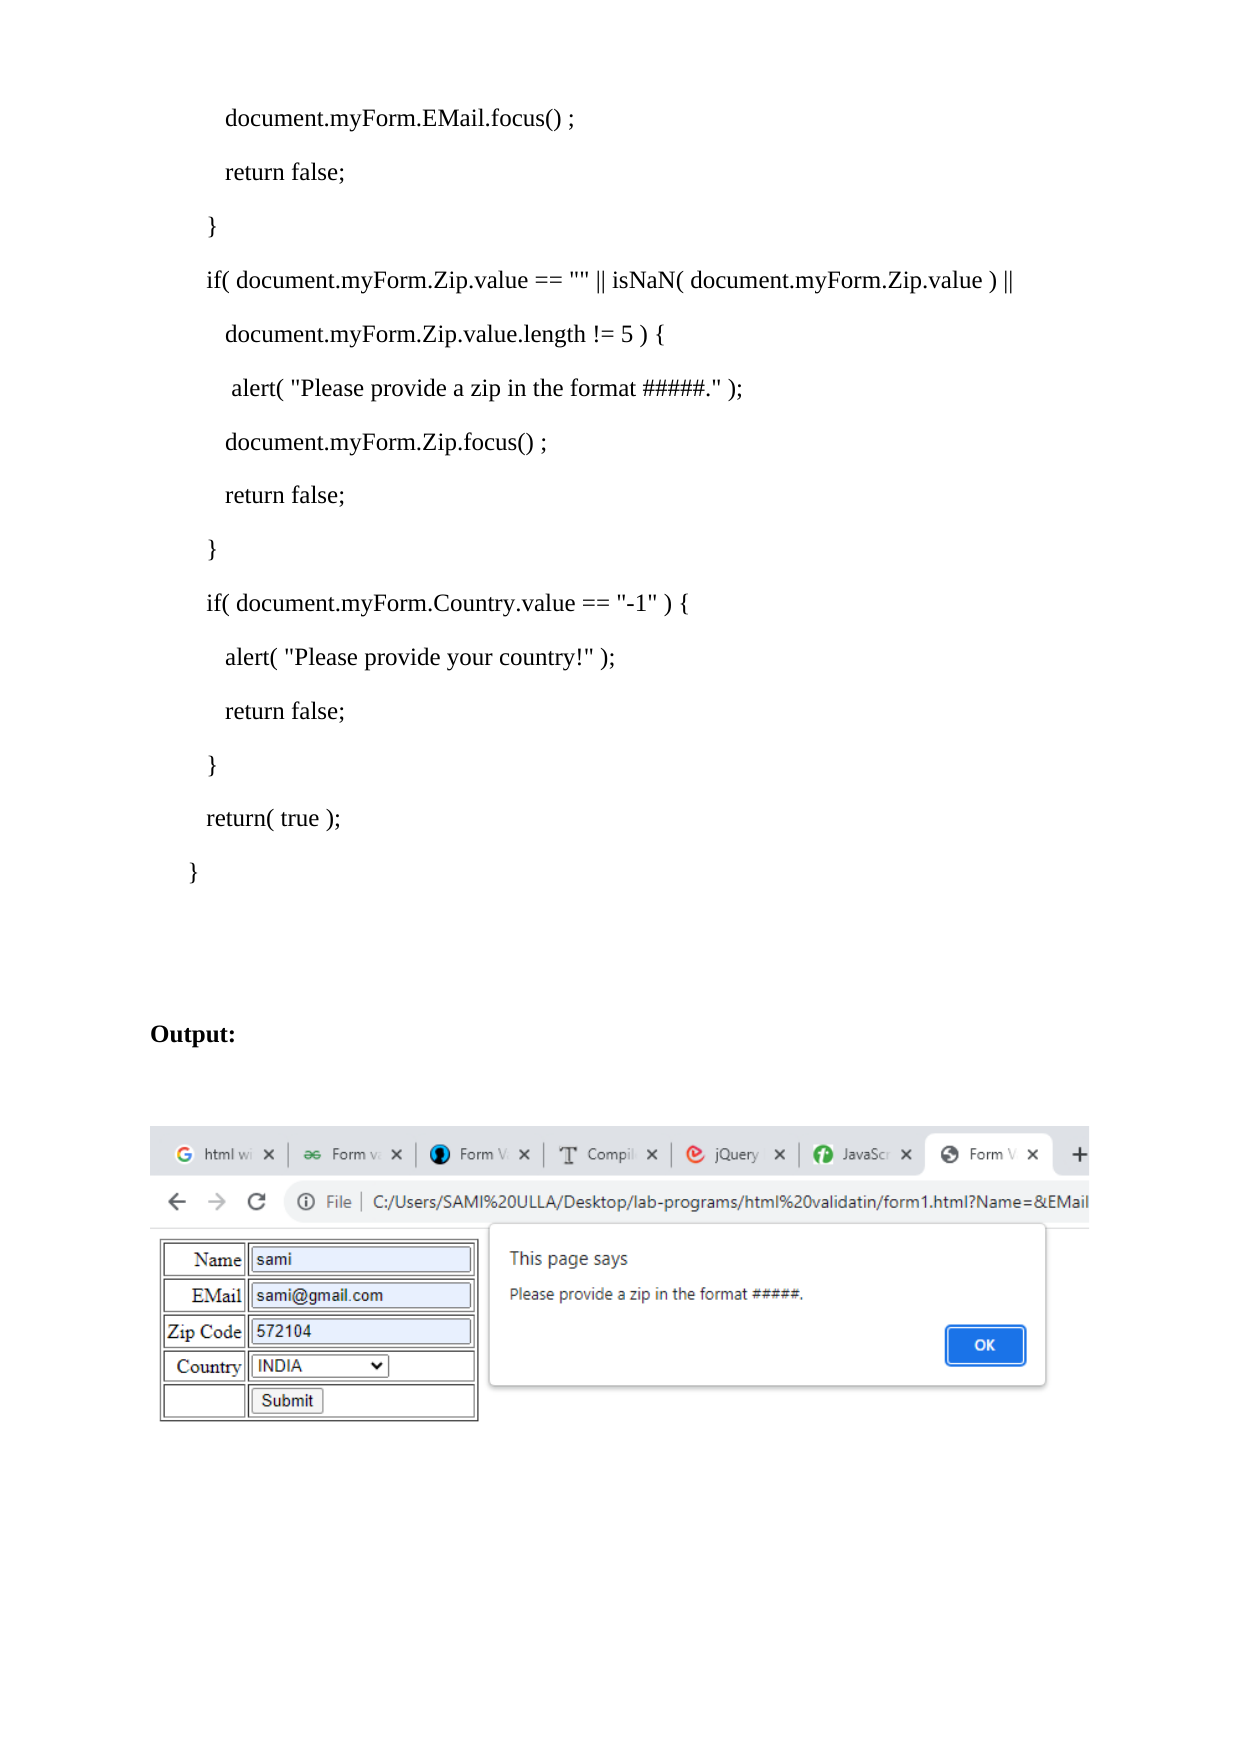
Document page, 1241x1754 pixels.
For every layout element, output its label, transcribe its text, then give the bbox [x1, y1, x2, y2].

text return false; [150, 696, 1048, 724]
text document.myForm.EMail.focus() ; [150, 103, 1048, 132]
text if( document.myForm.Zip.value == "" || isNaN( document.myForm.Zip.value ) || [150, 265, 1048, 294]
text } [150, 211, 1048, 240]
text } [150, 534, 1048, 563]
text } [150, 750, 1048, 778]
text return false; [150, 157, 1048, 186]
text Output: [150, 1019, 1048, 1048]
text document.myForm.Zip.value.length != 5 ) { [150, 319, 1048, 348]
text alert( "Please provide your country!" ); [150, 642, 1048, 671]
text return( true ); [150, 803, 1048, 832]
text return false; [150, 480, 1048, 509]
text } [150, 857, 1048, 886]
text if( document.myForm.Country.value == "-1" ) { [150, 588, 1048, 617]
text alert( "Please provide a zip in the format #####." ); [150, 373, 1048, 401]
text document.myForm.Zip.focus() ; [150, 427, 1048, 455]
